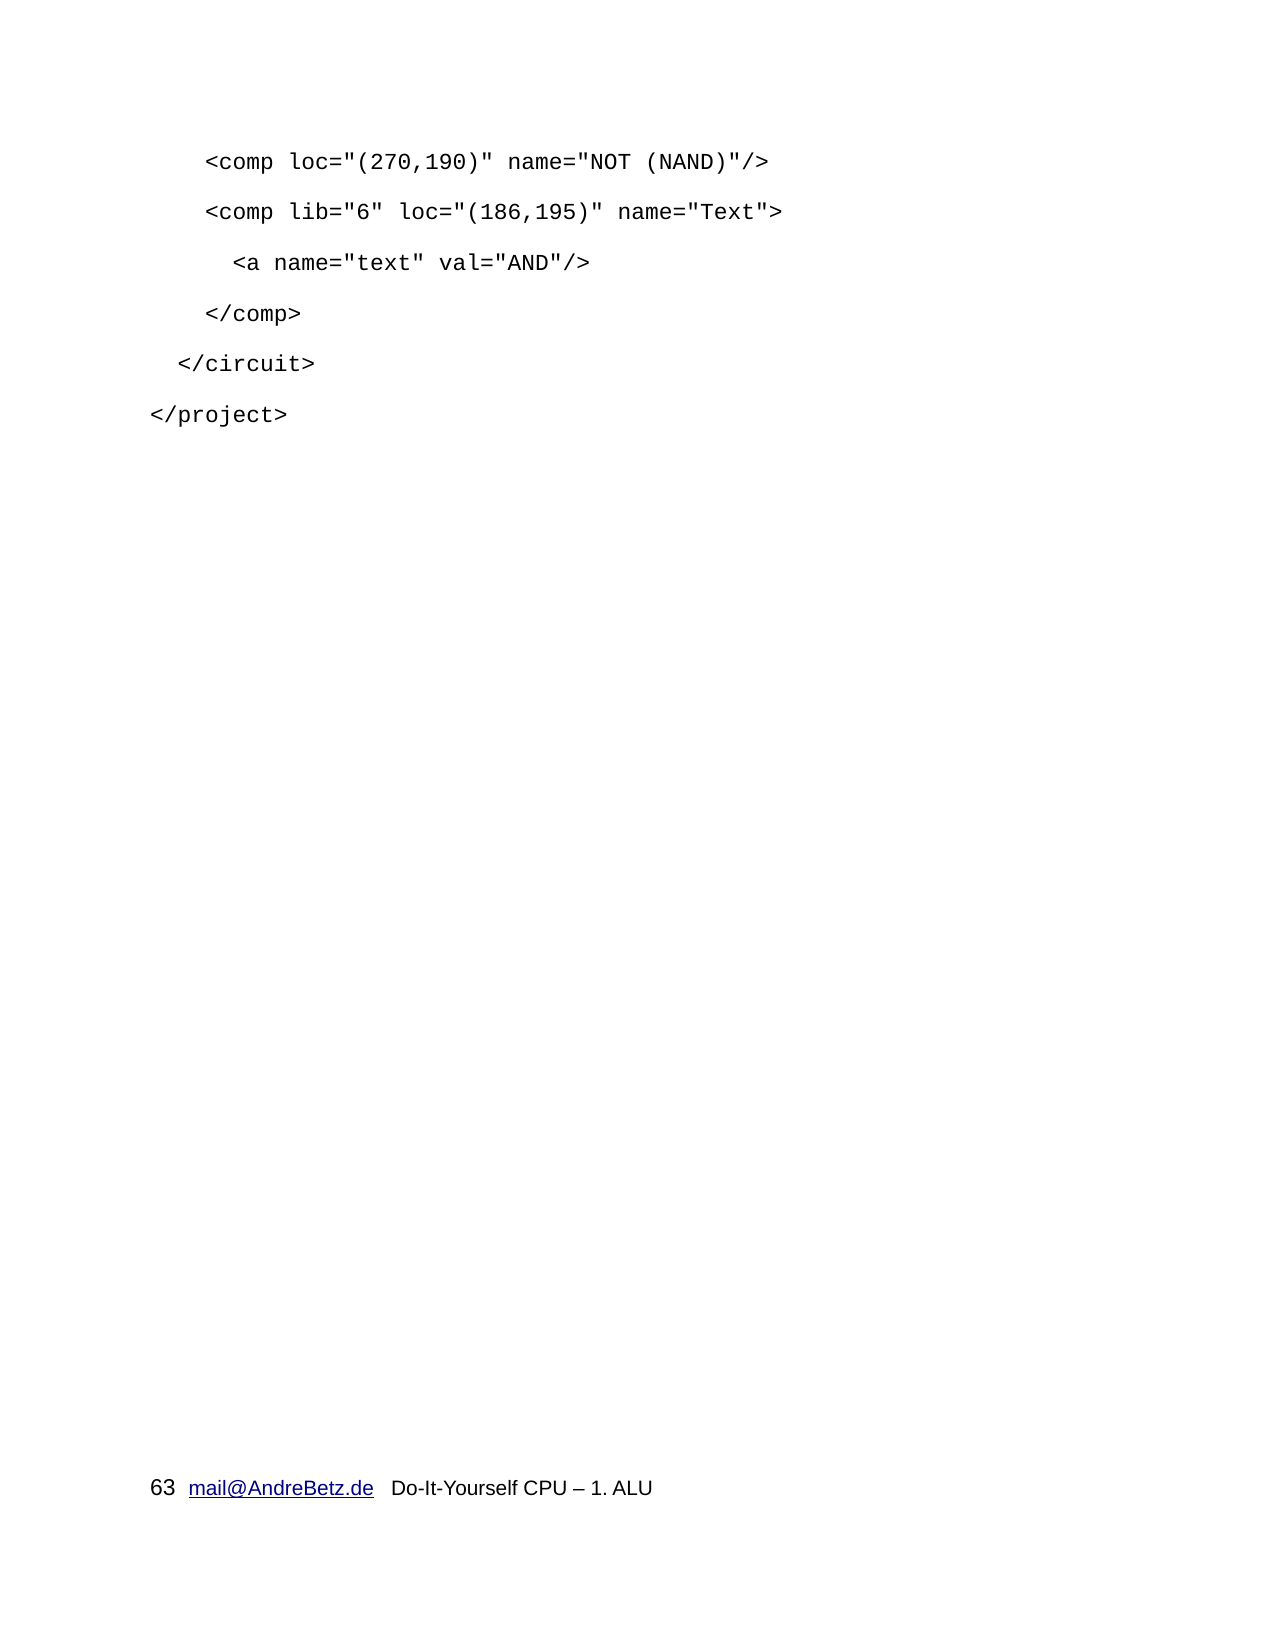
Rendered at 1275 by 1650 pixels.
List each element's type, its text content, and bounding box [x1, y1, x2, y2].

text </project> [150, 403, 1125, 429]
text </circuit> [150, 352, 1125, 378]
text <a name="text" val="AND"/> [150, 251, 1125, 277]
text </comp> [150, 302, 1125, 328]
text <comp lib="6" loc="(186,195)" name="Text"> [150, 201, 1125, 227]
text <comp loc="(270,190)" name="NOT (NAND)"/> [150, 150, 1125, 176]
